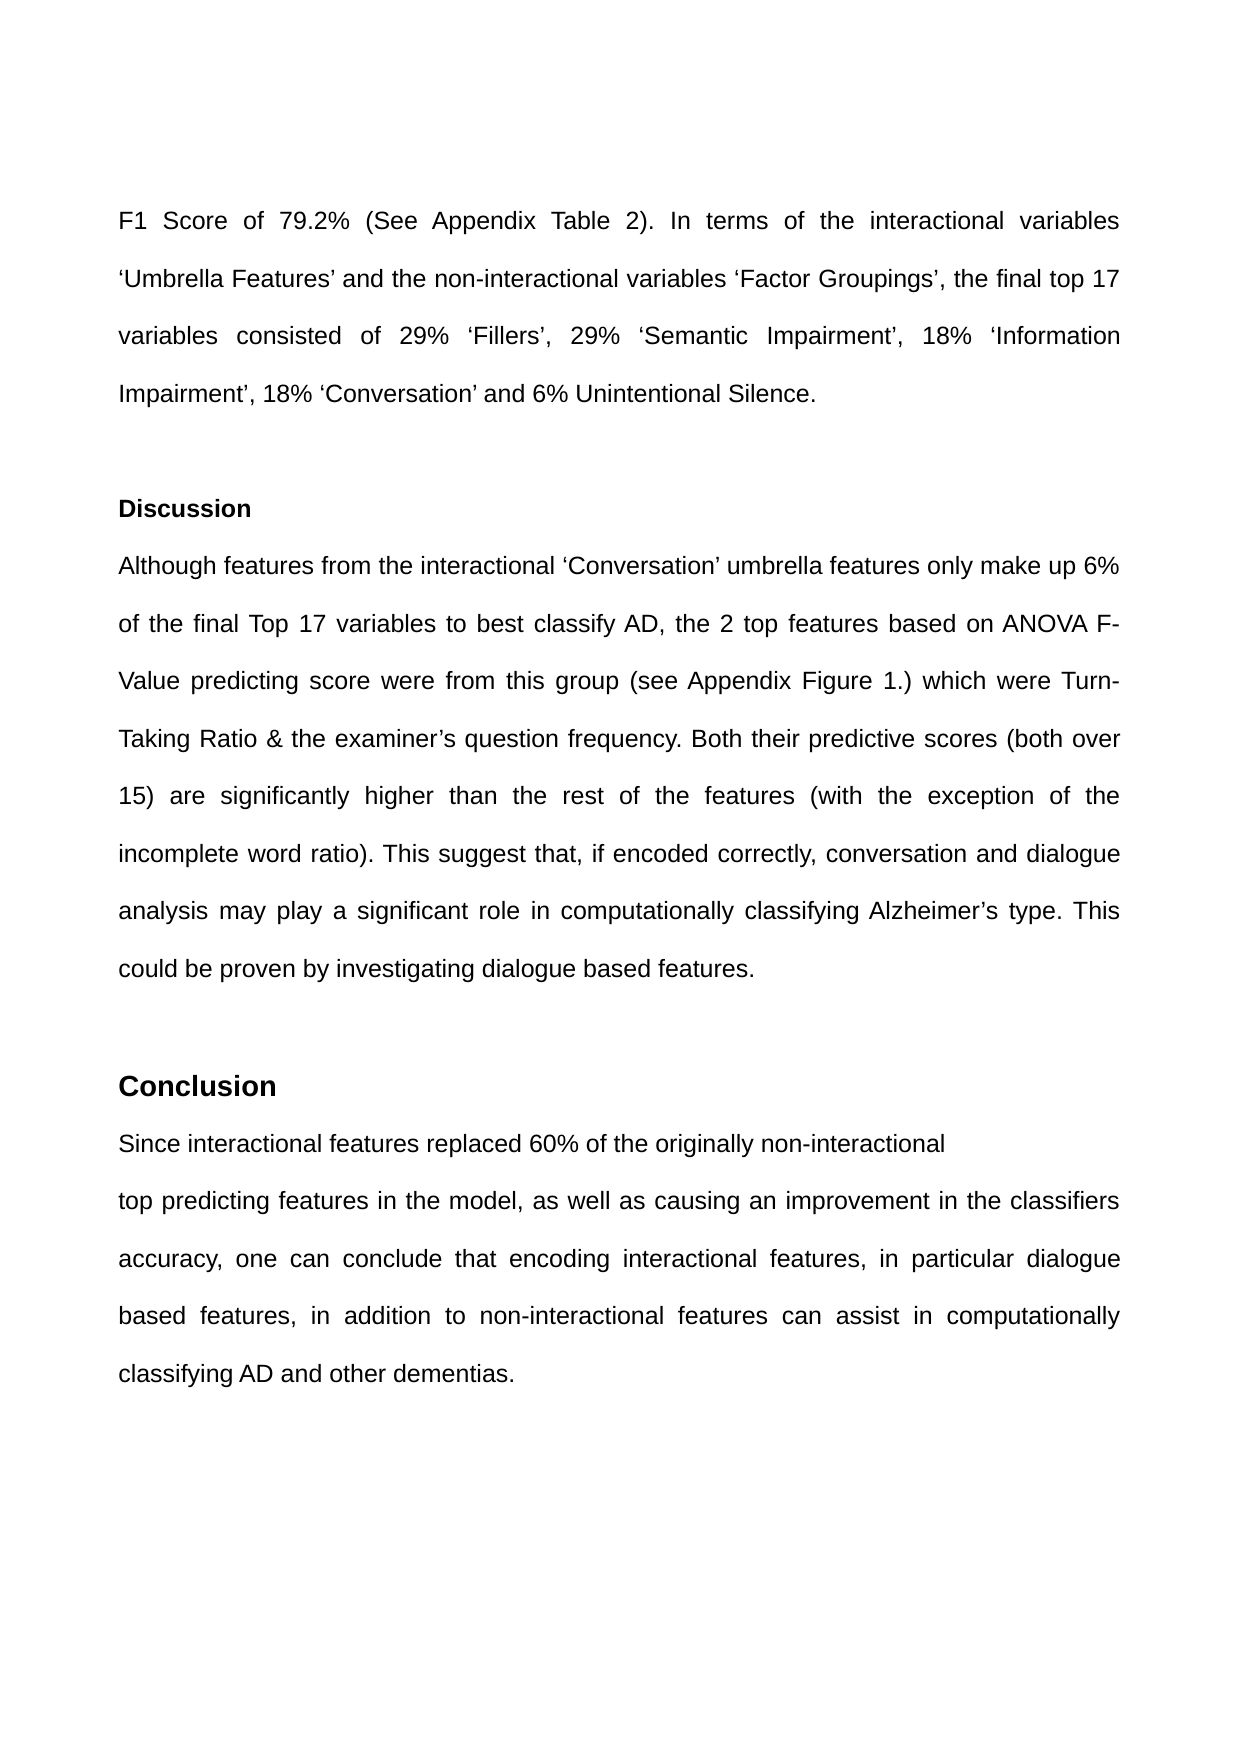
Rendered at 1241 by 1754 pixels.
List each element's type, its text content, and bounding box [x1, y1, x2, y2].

text top predicting features in the model, as well as causing an improvement in the classifiers accuracy, one can conclude that encoding interactional features, in particular dialogue based features, in addition to non-interactional features can assist in computationally classifying AD and other dementias. [118, 1186, 1122, 1387]
text Conclusion [118, 1069, 1122, 1102]
text Although features from the interactional ‘Conversation’ umbrella features only make up 6% of the final Top 17 variables to best classify AD, the 2 top features based on ANOVA F-Value predicting score were from this group (see Appendix Figure 1.) which were Turn-Taking Ratio & the examiner’s question frequency. Both their predictive scores (both over 15) are significantly higher than the rest of the features (with the exception of the incomplete word ratio). This suggest that, if encoded correctly, conversation and dialogue analysis may play a significant role in computationally classifying Alzheimer’s type. This could be proven by investigating dialogue based features. [118, 551, 1122, 982]
text F1 Score of 79.2% (See Appendix Table 2). In terms of the interactional variables ‘Umbrella Features’ and the non-interactional variables ‘Factor Groupings’, the final top 17 variables consisted of 29% ‘Fillers’, 29% ‘Semantic Impairment’, 18% ‘Information Impairment’, 18% ‘Conversation’ and 6% Unintentional Silence. [118, 206, 1122, 407]
text Discussion [118, 494, 1122, 522]
text Since interactional features replaced 60% of the originally non-interactional [118, 1128, 1122, 1157]
